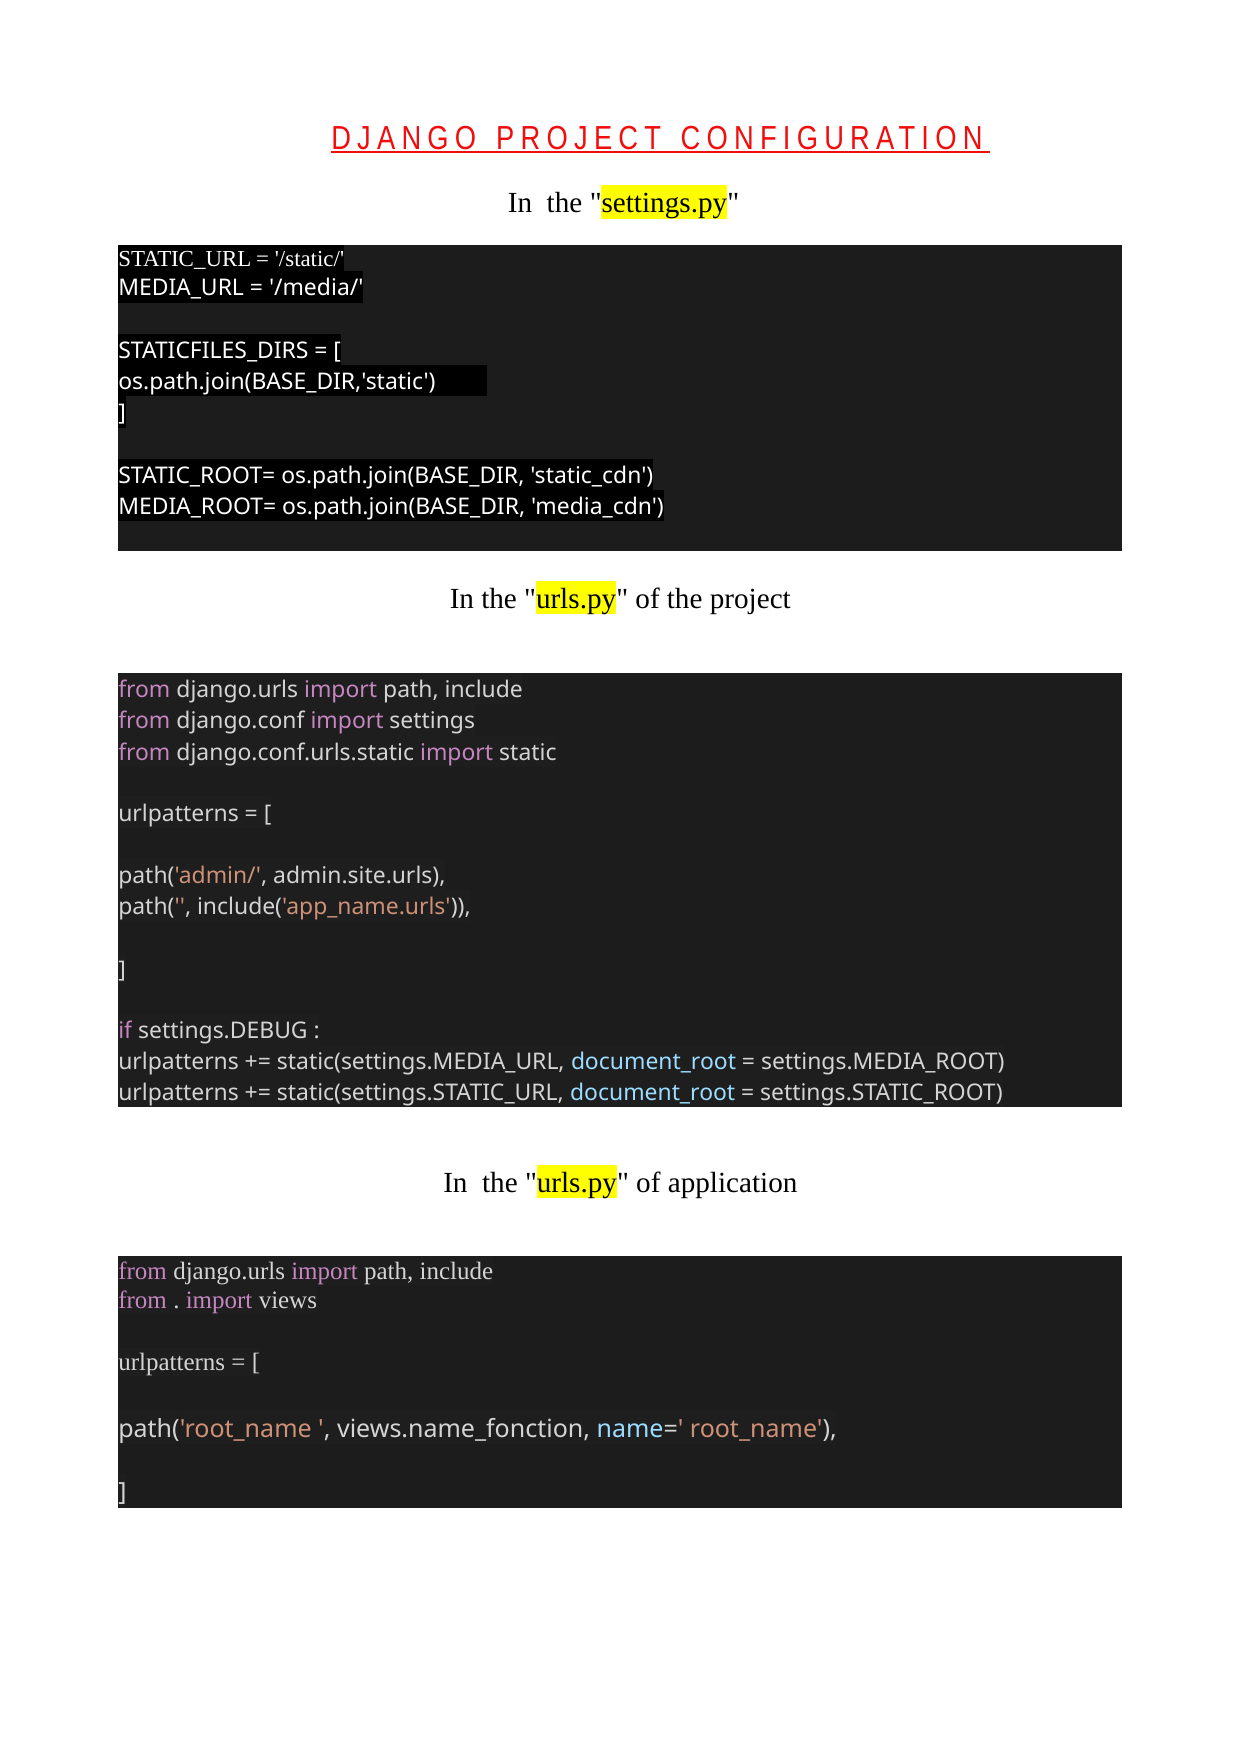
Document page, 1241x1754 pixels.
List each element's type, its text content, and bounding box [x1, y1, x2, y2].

text In the "settings.py" [118, 185, 1122, 219]
text STATICFILES_DIRS = [ [118, 334, 1122, 365]
text from django.conf.urls.static import static [118, 736, 1122, 767]
text urlpatterns += static(settings.STATIC_URL, document_root = settings.STATIC_ROOT) [118, 1076, 1122, 1107]
text MEDIA_ROOT= os.path.join(BASE_DIR, 'media_cdn') [118, 490, 1122, 521]
text from django.urls import path, include [118, 673, 1122, 704]
text DJANGO PROJECT CONFIGURATION [118, 118, 1122, 156]
text ] [118, 953, 1122, 984]
text STATIC_URL = '/static/' [118, 245, 1122, 271]
text In the "urls.py" of the project [118, 581, 1122, 614]
text ] [118, 1474, 1122, 1508]
text urlpatterns += static(settings.MEDIA_URL, document_root = settings.MEDIA_ROOT) [118, 1045, 1122, 1076]
text urlpatterns = [ [118, 1347, 1122, 1376]
text MEDIA_URL = '/media/' [118, 271, 1122, 303]
text STATIC_ROOT= os.path.join(BASE_DIR, 'static_cdn') [118, 459, 1122, 490]
text if settings.DEBUG : [118, 1014, 1122, 1045]
text In the "urls.py" of application [118, 1165, 1122, 1198]
text urlpatterns = [ [118, 796, 1122, 828]
text from django.urls import path, include [118, 1256, 1122, 1285]
text ] [118, 396, 1122, 428]
text from . import views [118, 1285, 1122, 1313]
text path('', include('app_name.urls')), [118, 890, 1122, 953]
text from django.conf import settings [118, 704, 1122, 736]
text path('admin/', admin.site.urls), [118, 859, 1122, 890]
text path('root_name ', views.name_fonction, name=' root_name'), [118, 1410, 1122, 1444]
text os.path.join(BASE_DIR,'static') [118, 365, 1122, 396]
